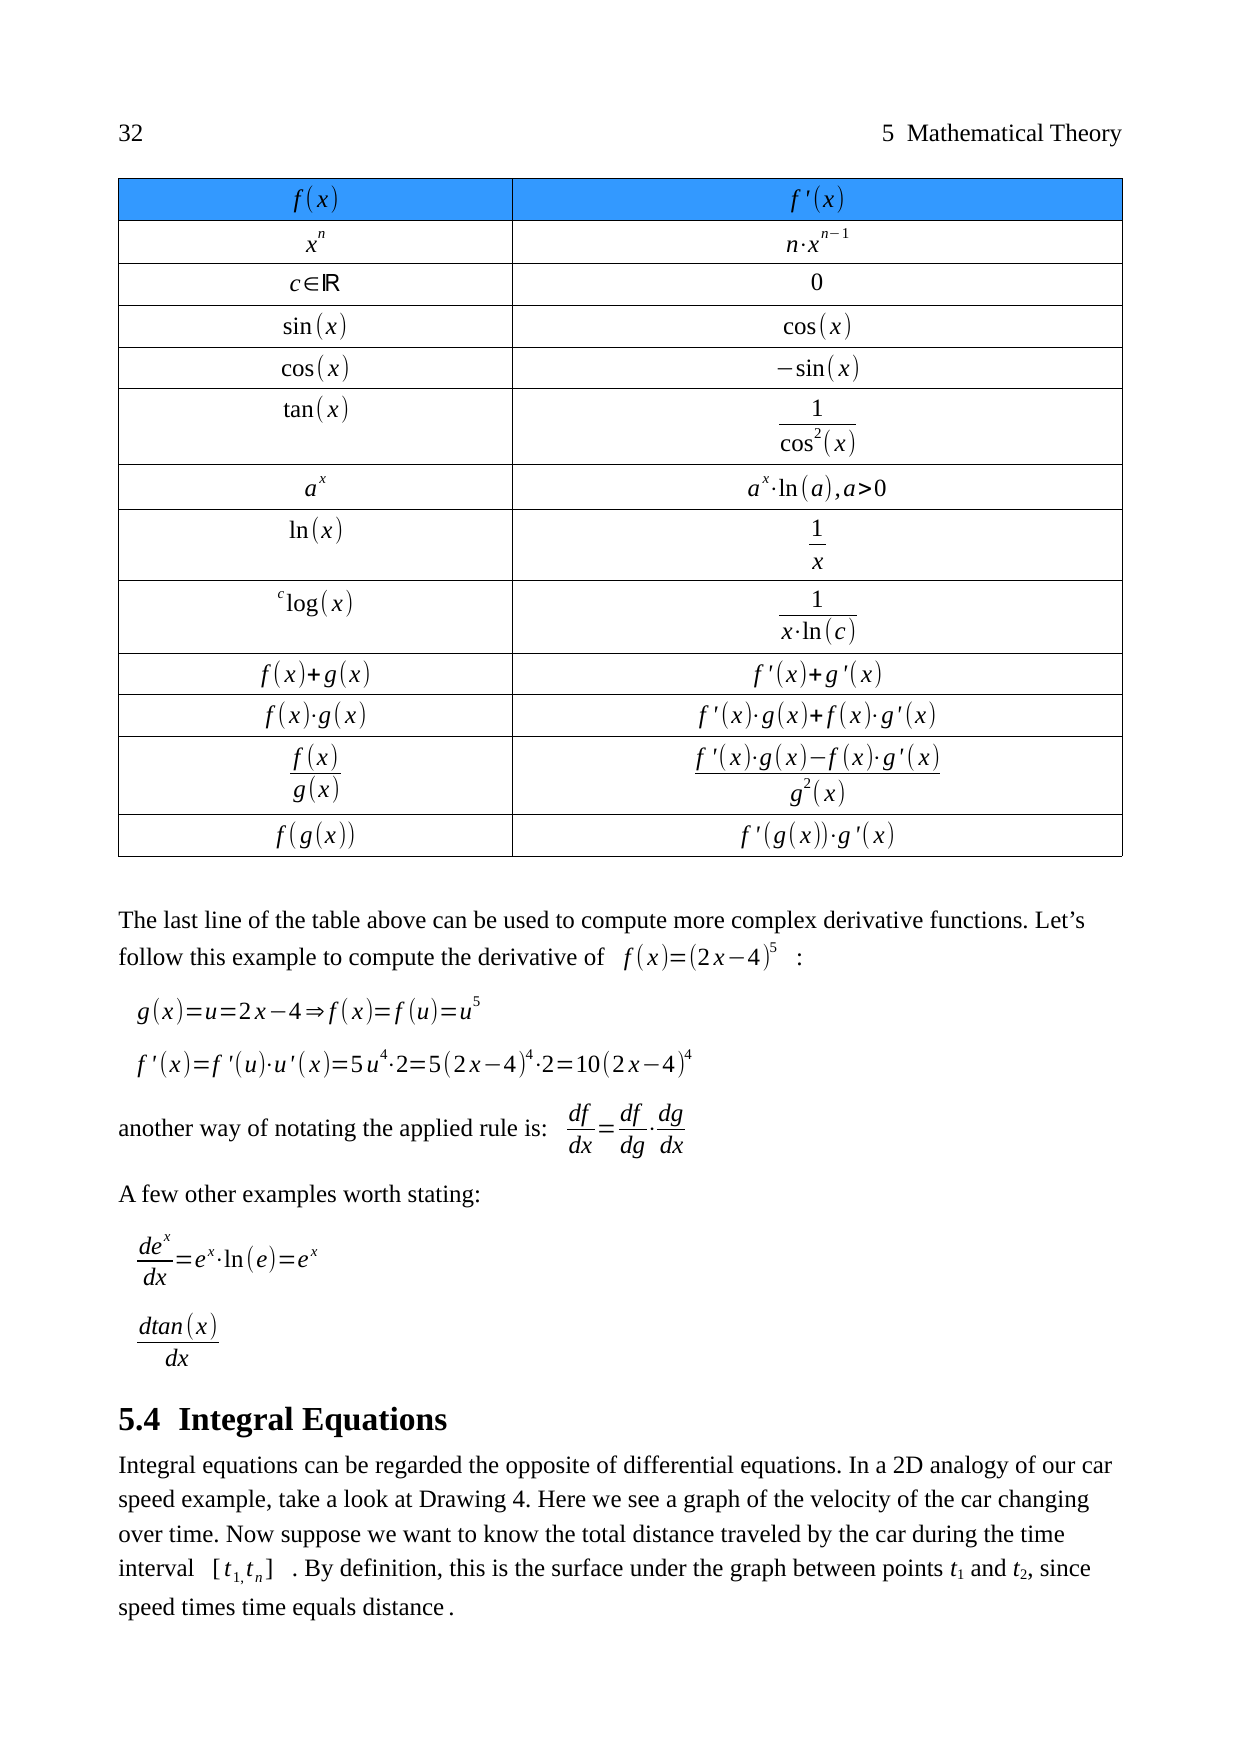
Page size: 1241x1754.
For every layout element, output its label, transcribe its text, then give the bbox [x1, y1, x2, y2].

table_cell [119, 695, 512, 736]
table_header [513, 179, 1122, 220]
table_cell [119, 221, 512, 263]
table_cell [119, 389, 512, 464]
table_cell [513, 510, 1122, 579]
table_cell [513, 737, 1122, 814]
table_cell [513, 306, 1122, 347]
table_cell [513, 264, 1122, 305]
table_cell [119, 264, 512, 305]
table_cell [119, 737, 512, 814]
table_cell [513, 465, 1122, 509]
table_cell [119, 348, 512, 388]
table_cell [513, 695, 1122, 736]
text Integral equations can be regarded the opposite of differential equations. In a 2D analogy of our car speed example, take a look at Drawing 4. Here we see a graph of the velocity of the car changing over time. Now suppose we want to know the total distance traveled by the car during the time interval. By definition, this is the surface under the graph between points t1 and t2, since speed times time equals distance . [118, 1450, 1122, 1620]
table_cell [513, 389, 1122, 464]
table_cell [513, 581, 1122, 652]
table_cell [119, 815, 512, 856]
table_cell [119, 465, 512, 509]
table_cell [119, 581, 512, 652]
table_cell [119, 654, 512, 694]
text The last line of the table above can be used to compute more complex derivative functions. Let’s follow this example to compute the derivative of: [118, 905, 1122, 972]
table_cell [513, 654, 1122, 694]
text A few other examples worth stating: [118, 1179, 1122, 1208]
text another way of notating the applied rule is: [118, 1099, 1122, 1158]
subtitle Integral Equations [118, 1399, 1122, 1437]
table_cell [513, 815, 1122, 856]
table_cell [513, 348, 1122, 388]
table_cell [119, 306, 512, 347]
table_header [119, 179, 512, 220]
table_cell [513, 221, 1122, 263]
table_cell [119, 510, 512, 579]
